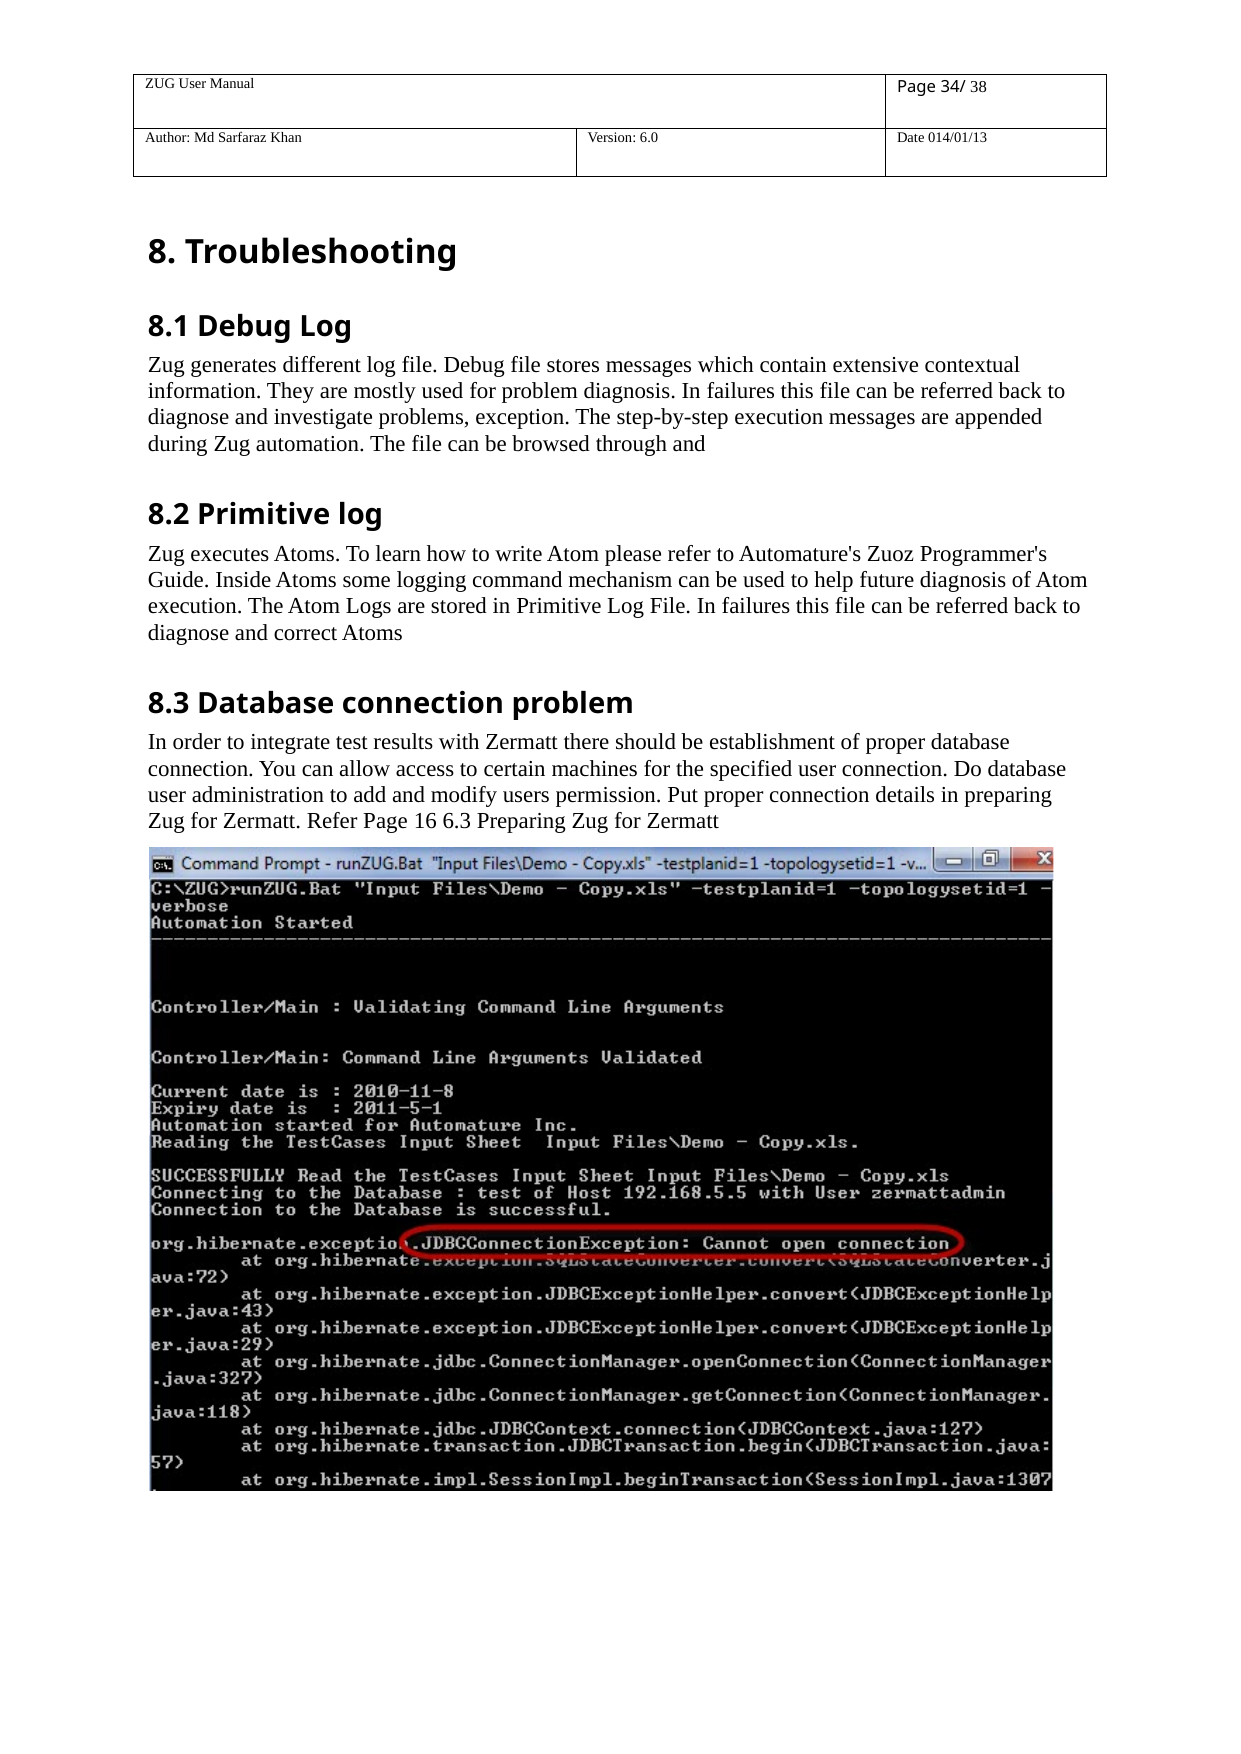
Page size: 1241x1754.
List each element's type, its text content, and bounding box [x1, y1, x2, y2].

subtitle 8.3 Database connection problem [148, 682, 1092, 722]
text Zug executes Atoms. To learn how to write Atom please refer to Automature's Zuoz Programmer's Guide. Inside Atoms some logging command mechanism can be used to help future diagnosis of Atom execution. The Atom Logs are stored in Primitive Log File. In failures this file can be referred back to diagnose and correct Atoms [148, 539, 1092, 645]
subtitle 8. Troubleshooting [148, 228, 1092, 273]
subtitle 8.1 Debug Log [148, 305, 1092, 344]
text Zug generates different log file. Debug file stores messages which contain extensive contextual information. They are mostly used for problem diagnosis. In failures this file can be referred back to diagnose and investigate problems, exception. The step-by-step execution messages are appended during Zug automation. The file can be browsed through and [148, 351, 1092, 456]
subtitle 8.2 Primitive log [148, 494, 1092, 533]
text In order to integrate test results with Zermatt there should be establishment of proper database connection. You can allow access to certain machines for the specified user connection. Do database user administration to add and modify users permission. Put proper connection details in preparing Zug for Zermatt. Refer Page 16 6.3 Preparing Zug for Zermatt [148, 728, 1092, 834]
picture [149, 847, 1054, 1491]
